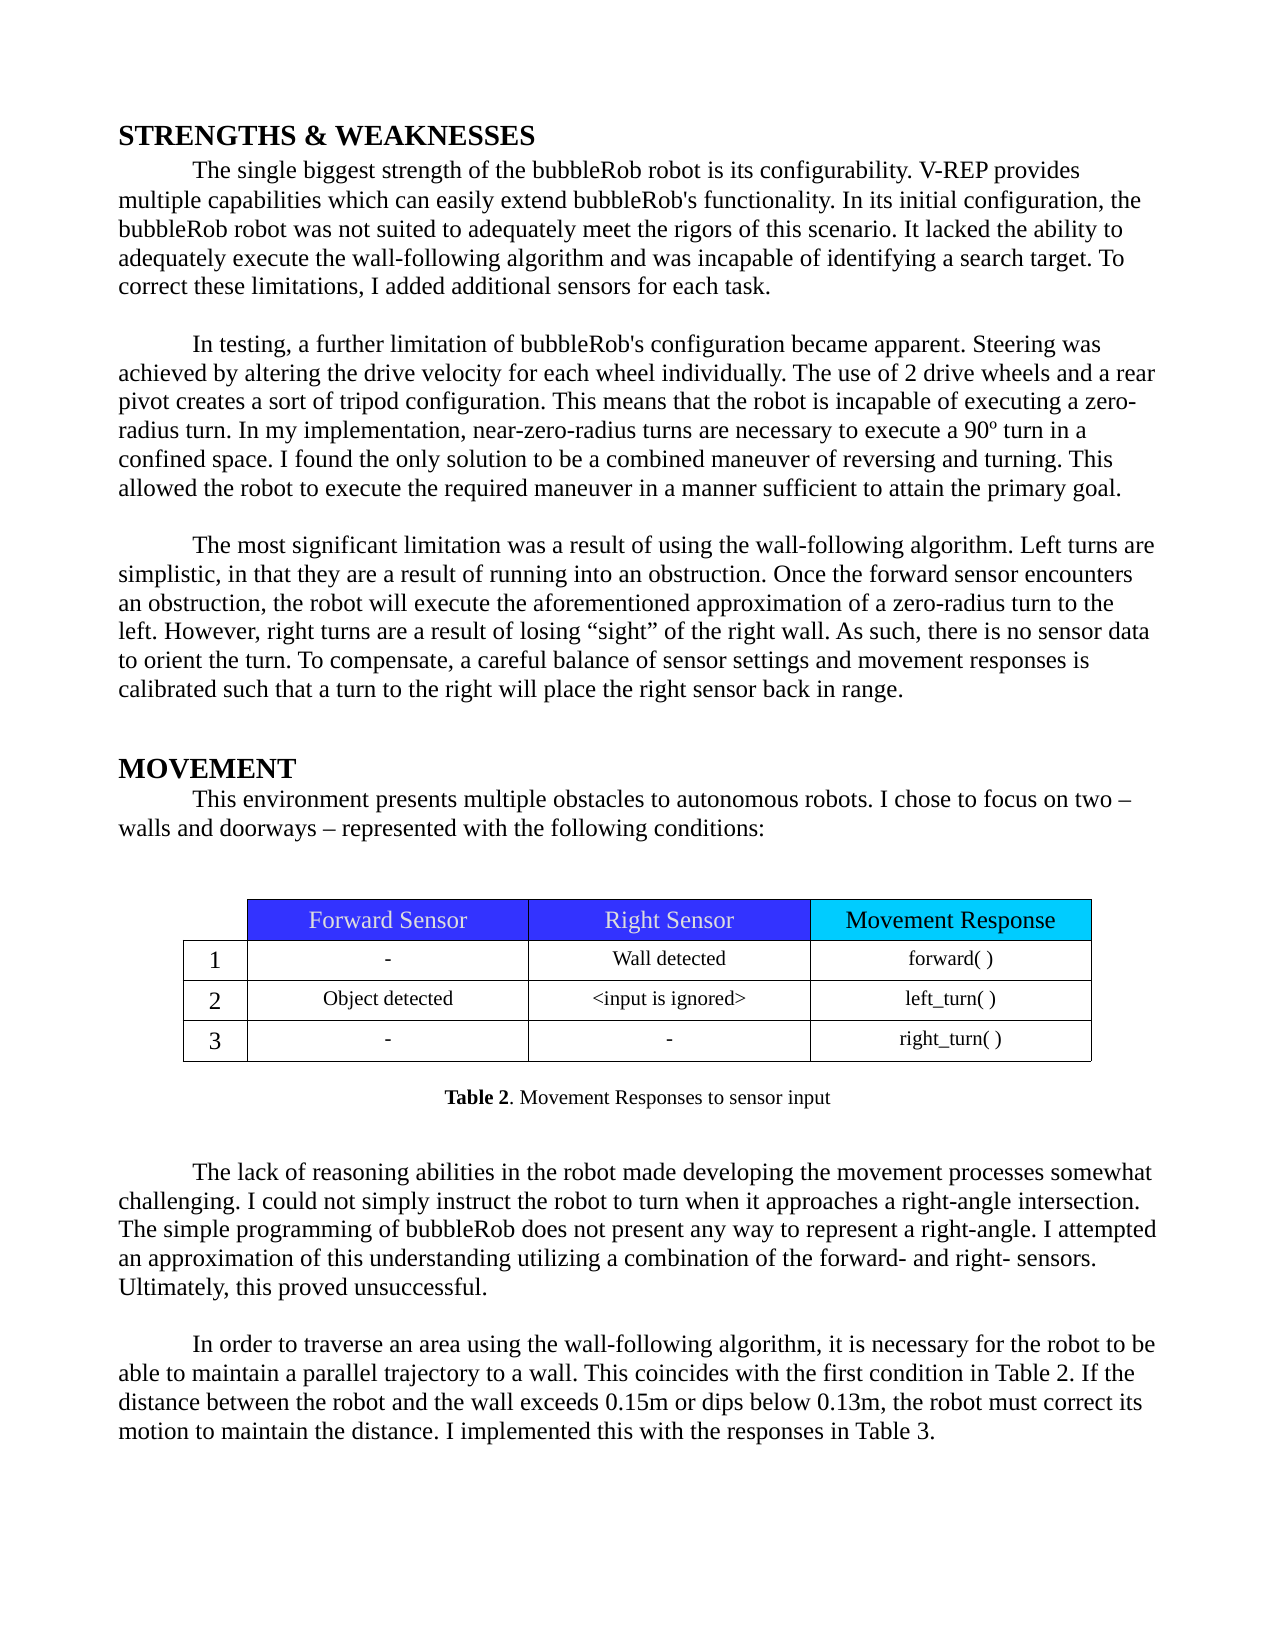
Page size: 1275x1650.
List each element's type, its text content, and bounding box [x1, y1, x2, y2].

table_cell [1092, 1020, 1157, 1061]
table_cell 2 [184, 981, 247, 1020]
text STRENGTHS & WEAKNESSES [118, 118, 1157, 152]
text In order to traverse an area using the wall-following algorithm, it is necessary for the robot to be able to maintain a parallel trajectory to a wall. This coincides with the first condition in Table 2. If the distance between the robot and the wall exceeds 0.15m or dips below 0.13m, the robot must correct its motion to maintain the distance. I implemented this with the responses in Table 3. [118, 1329, 1157, 1444]
text The lack of reasoning abilities in the robot made developing the movement processes somewhat challenging. I could not simply instruct the robot to turn when it approaches a right-angle intersection. The simple programming of bubbleRob does not present any way to represent a right-angle. I attempted an approximation of this understanding utilizing a combination of the forward- and right- sensors. Ultimately, this proved unsuccessful. [118, 1157, 1157, 1301]
table_cell [1092, 980, 1157, 1020]
table_cell [118, 980, 183, 1020]
text The single biggest strength of the bubbleRob robot is its configurability. V-REP provides multiple capabilities which can easily extend bubbleRob's functionality. In its initial configuration, the bubbleRob robot was not suited to adequately meet the rigors of this scenario. It lacked the ability to adequately execute the wall-following algorithm and was incapable of identifying a search target. To correct these limitations, I added additional sensors for each task. [118, 152, 1157, 300]
table_header [183, 899, 247, 940]
table_cell Object detected [248, 981, 528, 1020]
table_cell <input is ignored> [529, 981, 810, 1020]
text This environment presents multiple obstacles to autonomous robots. I chose to focus on two – walls and doorways – represented with the following conditions: [118, 784, 1157, 842]
table_cell - [248, 1021, 528, 1061]
table_cell Wall detected [529, 941, 810, 980]
table_cell - [248, 941, 528, 980]
table_cell 3 [184, 1021, 247, 1061]
table_cell forward( ) [811, 941, 1091, 980]
text Table 2. Movement Responses to sensor input [118, 1085, 1157, 1109]
table_header Right Sensor [529, 900, 810, 940]
text MOVEMENT [118, 751, 1157, 784]
table_header [1092, 899, 1157, 940]
table_cell left_turn( ) [811, 981, 1091, 1020]
table_cell 1 [184, 941, 247, 980]
table_cell [118, 1020, 183, 1061]
text The most significant limitation was a result of using the wall-following algorithm. Left turns are simplistic, in that they are a result of running into an obstruction. Once the forward sensor encounters an obstruction, the robot will execute the aforementioned approximation of a zero-radius turn to the left. However, right turns are a result of losing “sight” of the right wall. As such, there is no sensor data to orient the turn. To compensate, a careful balance of sensor settings and movement responses is calibrated such that a turn to the right will place the right sensor back in range. [118, 530, 1157, 703]
table_cell [1092, 940, 1157, 980]
table_header Forward Sensor [248, 900, 528, 940]
table_header [118, 899, 183, 940]
table_cell right_turn( ) [811, 1021, 1091, 1061]
table_cell - [529, 1021, 810, 1061]
table_header Movement Response [811, 900, 1091, 940]
text In testing, a further limitation of bubbleRob's configuration became apparent. Steering was achieved by altering the drive velocity for each wheel individually. The use of 2 drive wheels and a rear pivot creates a sort of tripod configuration. This means that the robot is incapable of executing a zero-radius turn. In my implementation, near-zero-radius turns are necessary to execute a 90º turn in a confined space. I found the only solution to be a combined maneuver of reversing and turning. This allowed the robot to execute the required maneuver in a manner sufficient to attain the primary goal. [118, 329, 1157, 501]
table_cell [118, 940, 183, 980]
